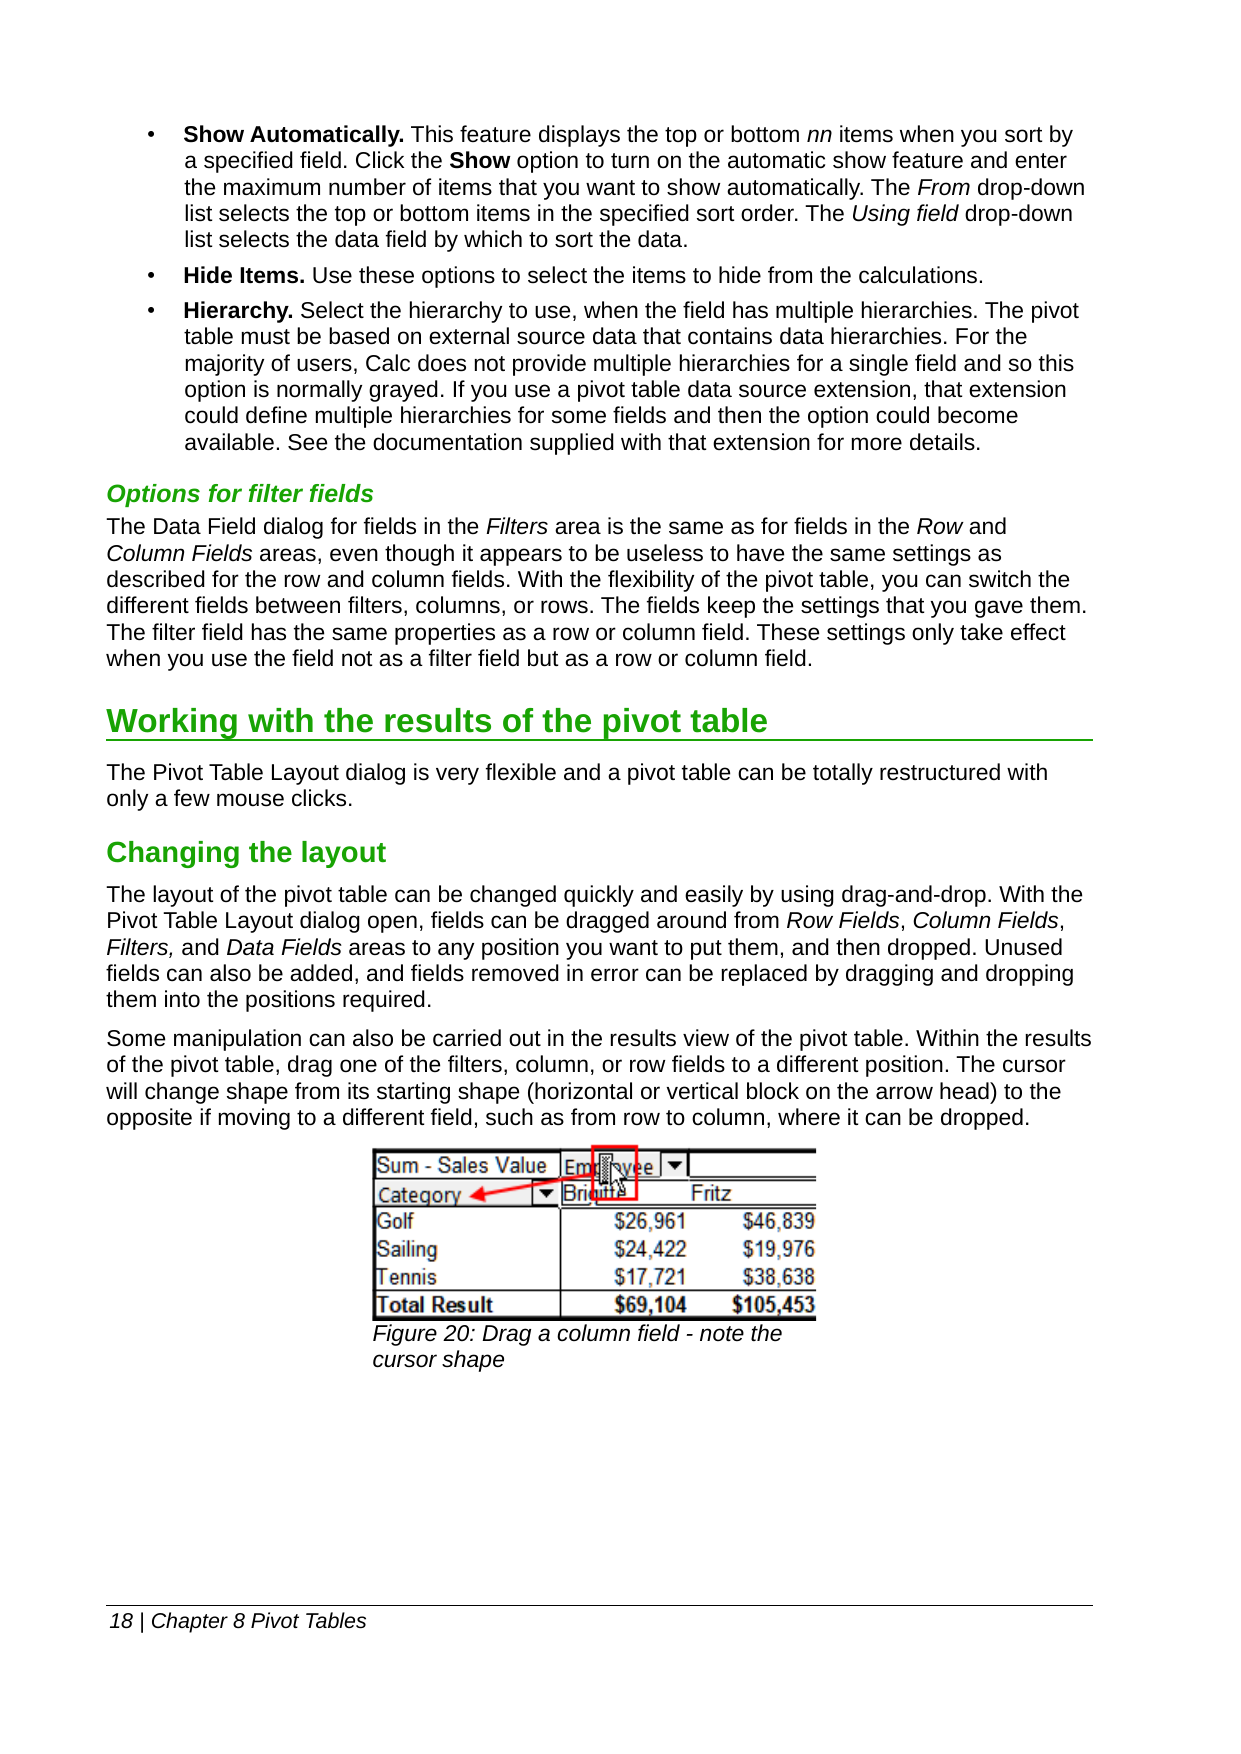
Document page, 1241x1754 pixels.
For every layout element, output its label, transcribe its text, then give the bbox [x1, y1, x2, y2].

text The Pivot Table Layout dialog is very flexible and a pivot table can be totally restructured with only a few mouse clicks. [106, 759, 1093, 812]
subtitle Options for filter fields [106, 478, 1093, 507]
list Hide Items. Use these options to select the items to hide from the calculations. [144, 259, 1093, 288]
picture [372, 1142, 817, 1321]
list Hierarchy. Select the hierarchy to use, when the field has multiple hierarchies. The pivot table must be based on external source data that contains data hierarchies. For the majority of users, Calc does not provide multiple hierarchies for a single field and so this option is normally grayed. If you use a pivot table data source extension, that extension could define multiple hierarchies for some fields and then the option could become available. See the documentation supplied with that extension for more details. [144, 294, 1093, 458]
list Show Automatically. This feature displays the top or bottom nn items when you sort by a specified field. Click the Show option to turn on the automatic show feature and enter the maximum number of items that you want to show automatically. The From drop-down list selects the top or bottom items in the specified sort order. The Using field drop-down list selects the data field by which to sort the data. [144, 118, 1093, 253]
text Figure 20: Drag a column field - note the cursor shape [372, 1143, 827, 1373]
subtitle Changing the layout [106, 835, 1093, 869]
text The layout of the pivot table can be changed quickly and easily by using drag-and-drop. With the Pivot Table Layout dialog open, fields can be dragged around from Row Fields, Column Fields, Filters, and Data Fields areas to any position you want to put them, and then dropped. Unused fields can also be added, and fields removed in error can be replaced by dragging and dropping them into the positions required. [106, 881, 1093, 1012]
text The Data Field dialog for fields in the Filters area is the same as for fields in the Row and Column Fields areas, even though it appears to be useless to have the same settings as described for the row and column fields. With the flexibility of the pivot table, you can switch the different fields between filters, columns, or rows. The fields keep the settings that you gave them. The filter field has the same properties as a row or column field. These settings only take effect when you use the field not as a filter field but as a row or column field. [106, 513, 1093, 671]
text Some manipulation can also be carried out in the results view of the pivot table. Within the results of the pivot table, drag one of the filters, column, or row fields to a different position. The cursor will change shape from its starting shape (horizontal or vertical block on the arrow head) to the opposite if moving to a different field, such as from row to column, where it can be dropped. [106, 1025, 1093, 1130]
subtitle Working with the results of the pivot table [106, 701, 1093, 739]
